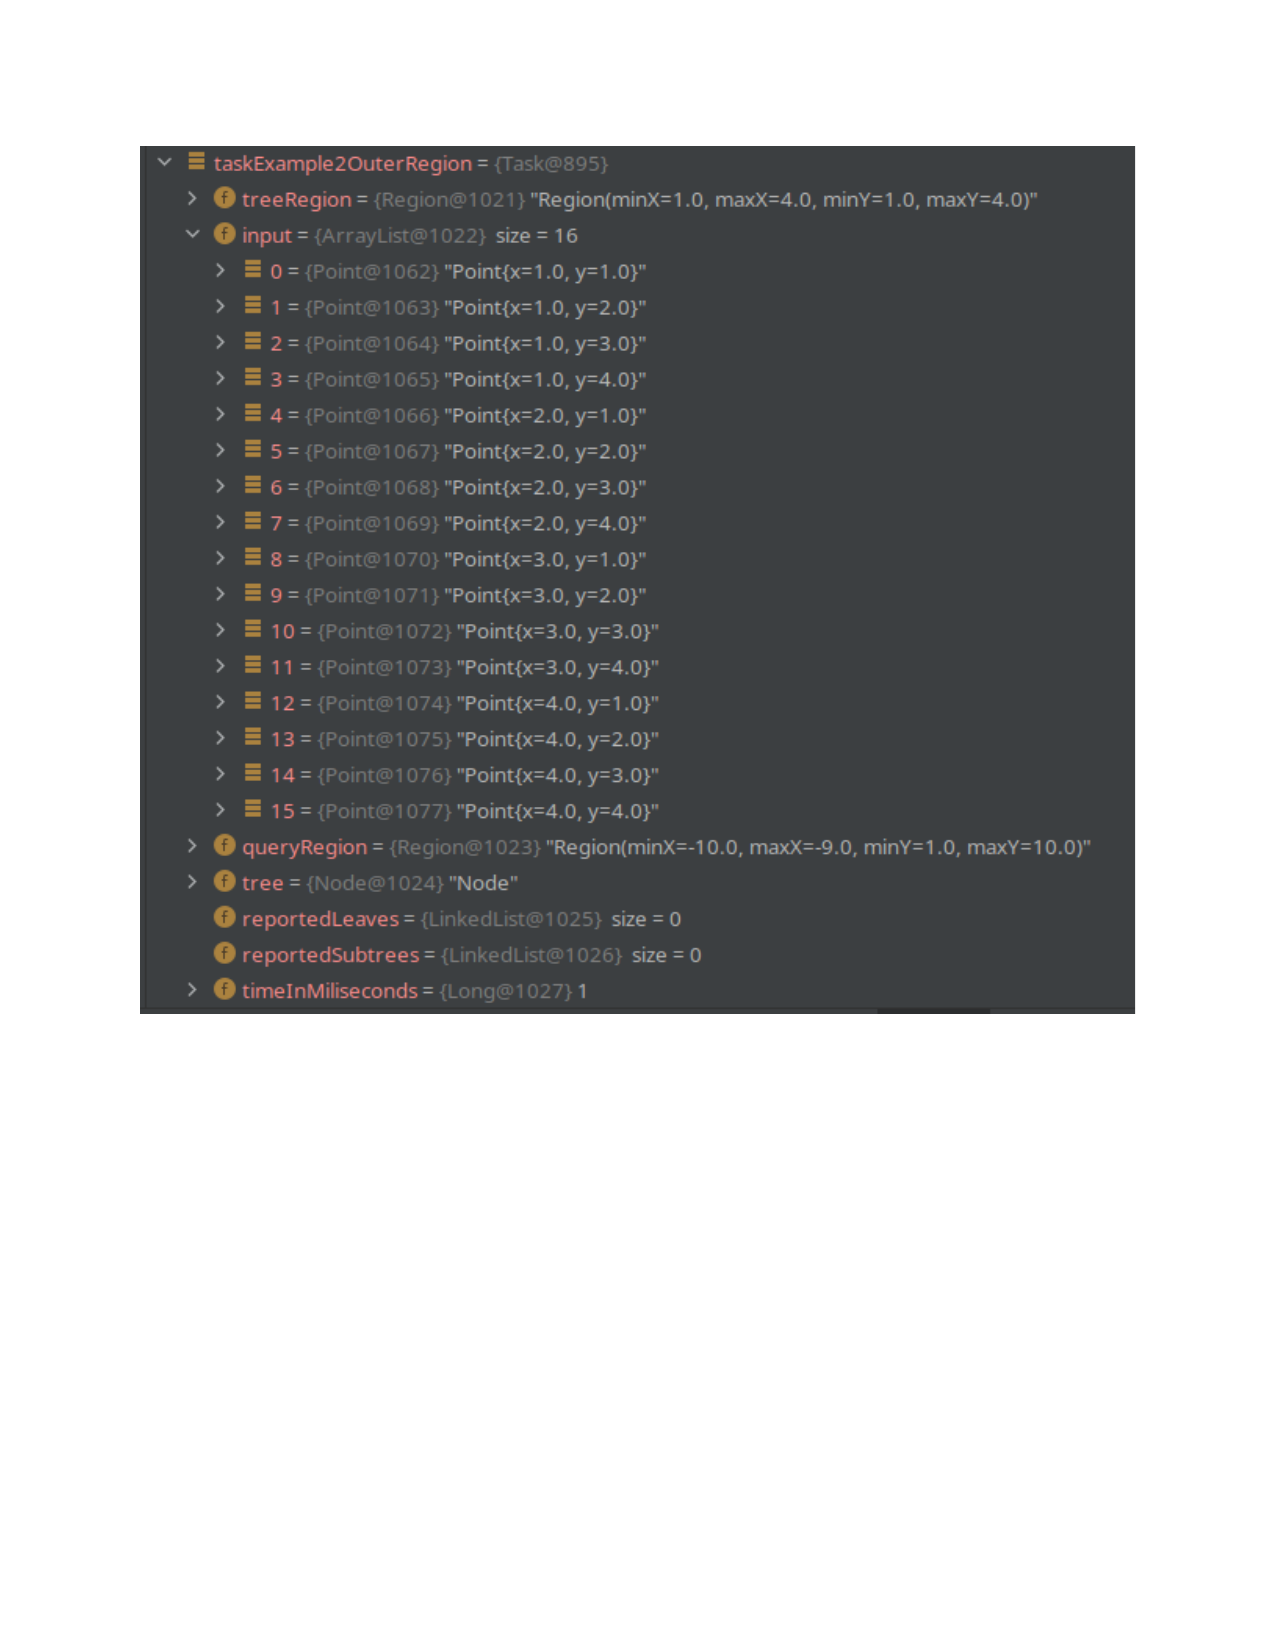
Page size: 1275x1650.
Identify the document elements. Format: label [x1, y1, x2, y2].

picture [140, 146, 1136, 1014]
